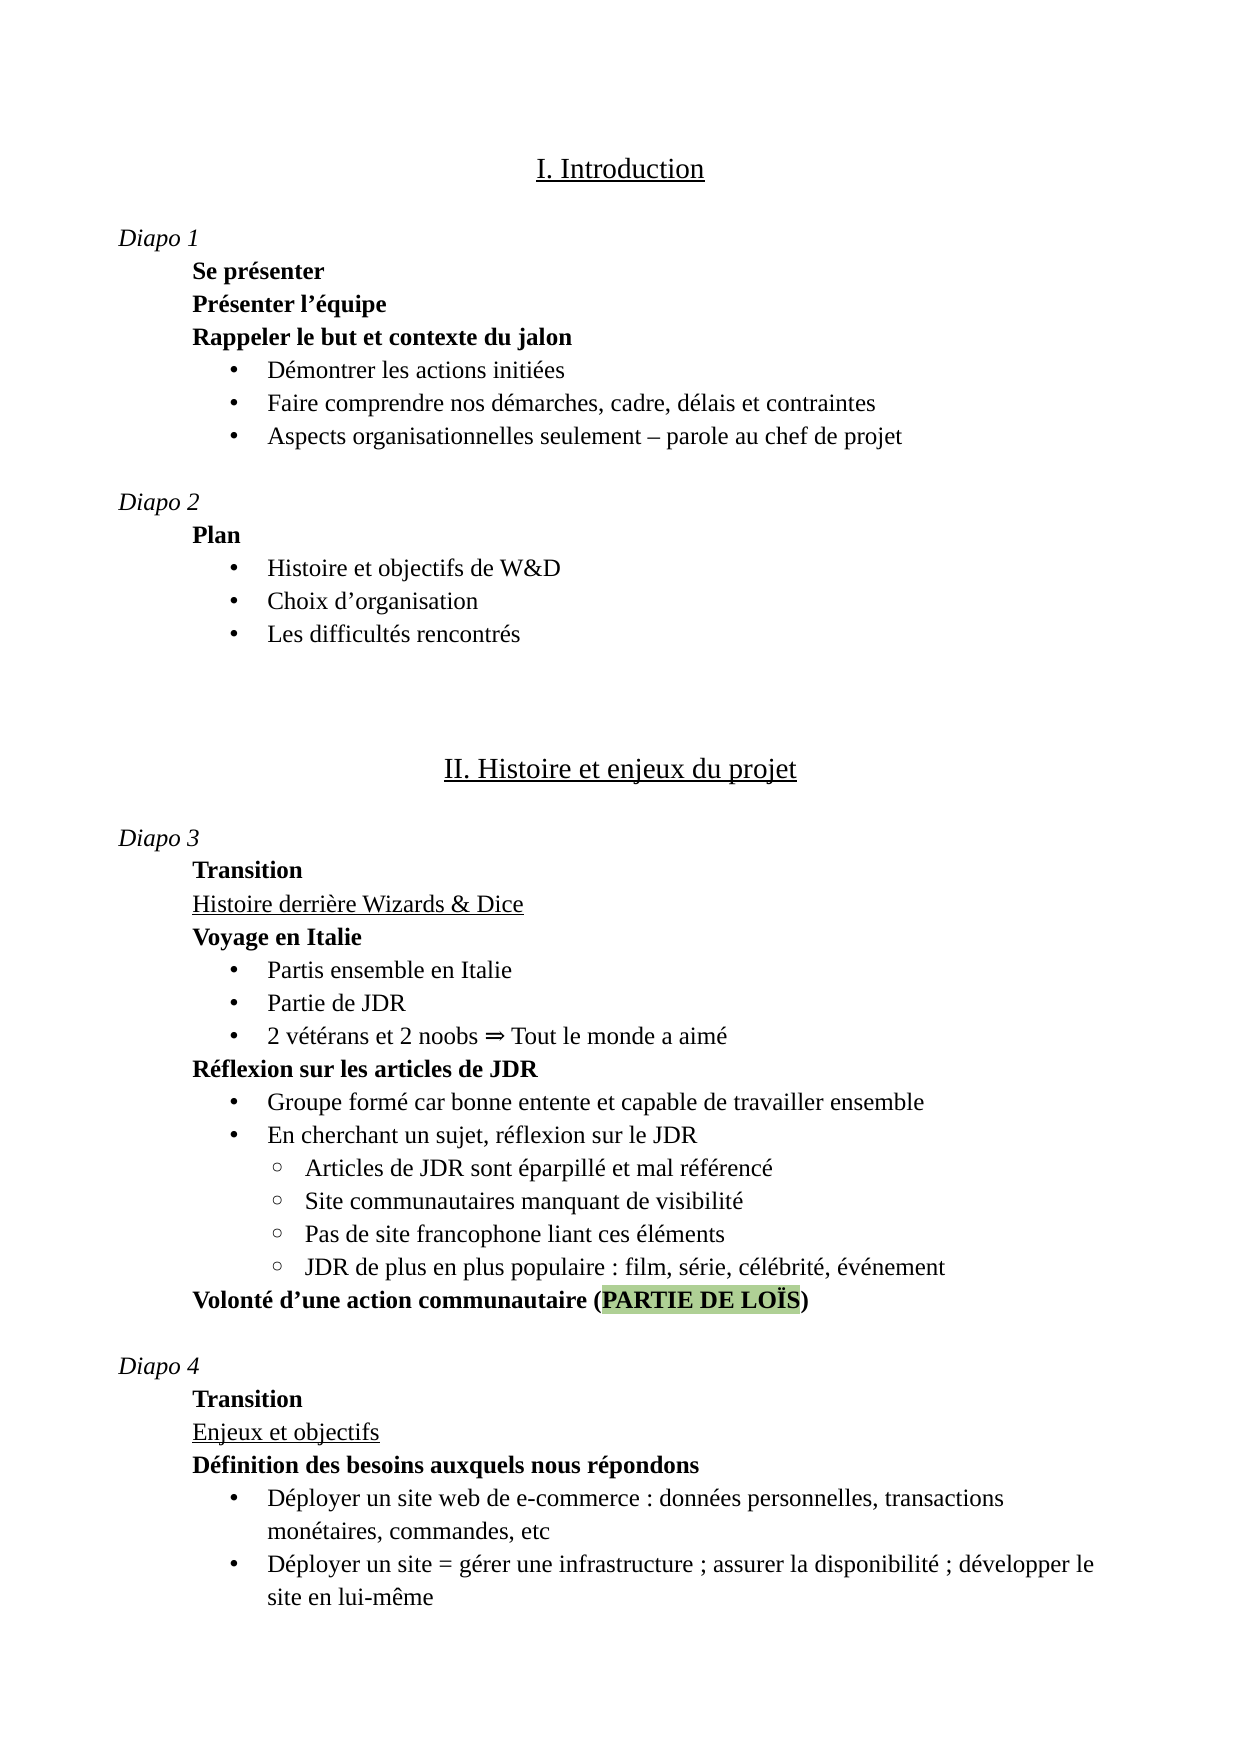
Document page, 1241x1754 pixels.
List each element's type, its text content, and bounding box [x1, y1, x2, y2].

text Rappeler le but et contexte du jalon [192, 322, 1122, 351]
list Histoire et objectifs de W&D [229, 553, 1122, 582]
text Plan [192, 520, 1122, 549]
text Histoire derrière Wizards & Dice [192, 889, 1122, 917]
text Enjeux et objectifs [192, 1417, 1122, 1446]
text Réflexion sur les articles de JDR [192, 1054, 1122, 1082]
list Démontrer les actions initiées [229, 355, 1122, 383]
list Déployer un site web de e-commerce : données personnelles, transactions monétaires, commandes, etc [229, 1483, 1122, 1545]
list Pas de site francophone liant ces éléments [267, 1219, 1122, 1248]
text Diapo 3 [118, 823, 1122, 851]
list En cherchant un sujet, réflexion sur le JDR [229, 1120, 1122, 1148]
list Aspects organisationnelles seulement – parole au chef de projet [229, 421, 1122, 449]
text Diapo 4 [118, 1351, 1122, 1380]
list Faire comprendre nos démarches, cadre, délais et contraintes [229, 388, 1122, 417]
text Présenter l’équipe [192, 289, 1122, 317]
list 2 vétérans et 2 noobs ⇒ Tout le monde a aimé [229, 1021, 1122, 1049]
text Transition [192, 856, 1122, 884]
text Volonté d’une action communautaire (PARTIE DE LOÏS) [192, 1285, 1122, 1314]
text Se présenter [192, 256, 1122, 284]
list Articles de JDR sont éparpillé et mal référencé [267, 1153, 1122, 1182]
text Diapo 1 [118, 223, 1122, 251]
list Choix d’organisation [229, 586, 1122, 615]
list Site communautaires manquant de visibilité [267, 1186, 1122, 1214]
text Diapo 2 [118, 487, 1122, 516]
list Groupe formé car bonne entente et capable de travailler ensemble [229, 1087, 1122, 1116]
list Partis ensemble en Italie [229, 955, 1122, 983]
list Déployer un site = gérer une infrastructure ; assurer la disponibilité ; développer le site en lui-même [229, 1549, 1122, 1611]
text Transition [192, 1384, 1122, 1413]
text Voyage en Italie [192, 922, 1122, 950]
text I. Introduction [118, 151, 1122, 185]
text II. Histoire et enjeux du projet [118, 751, 1122, 784]
list JDR de plus en plus populaire : film, série, célébrité, événement [267, 1252, 1122, 1281]
text Définition des besoins auxquels nous répondons [192, 1450, 1122, 1479]
list Les difficultés rencontrés [229, 619, 1122, 648]
list Partie de JDR [229, 988, 1122, 1016]
